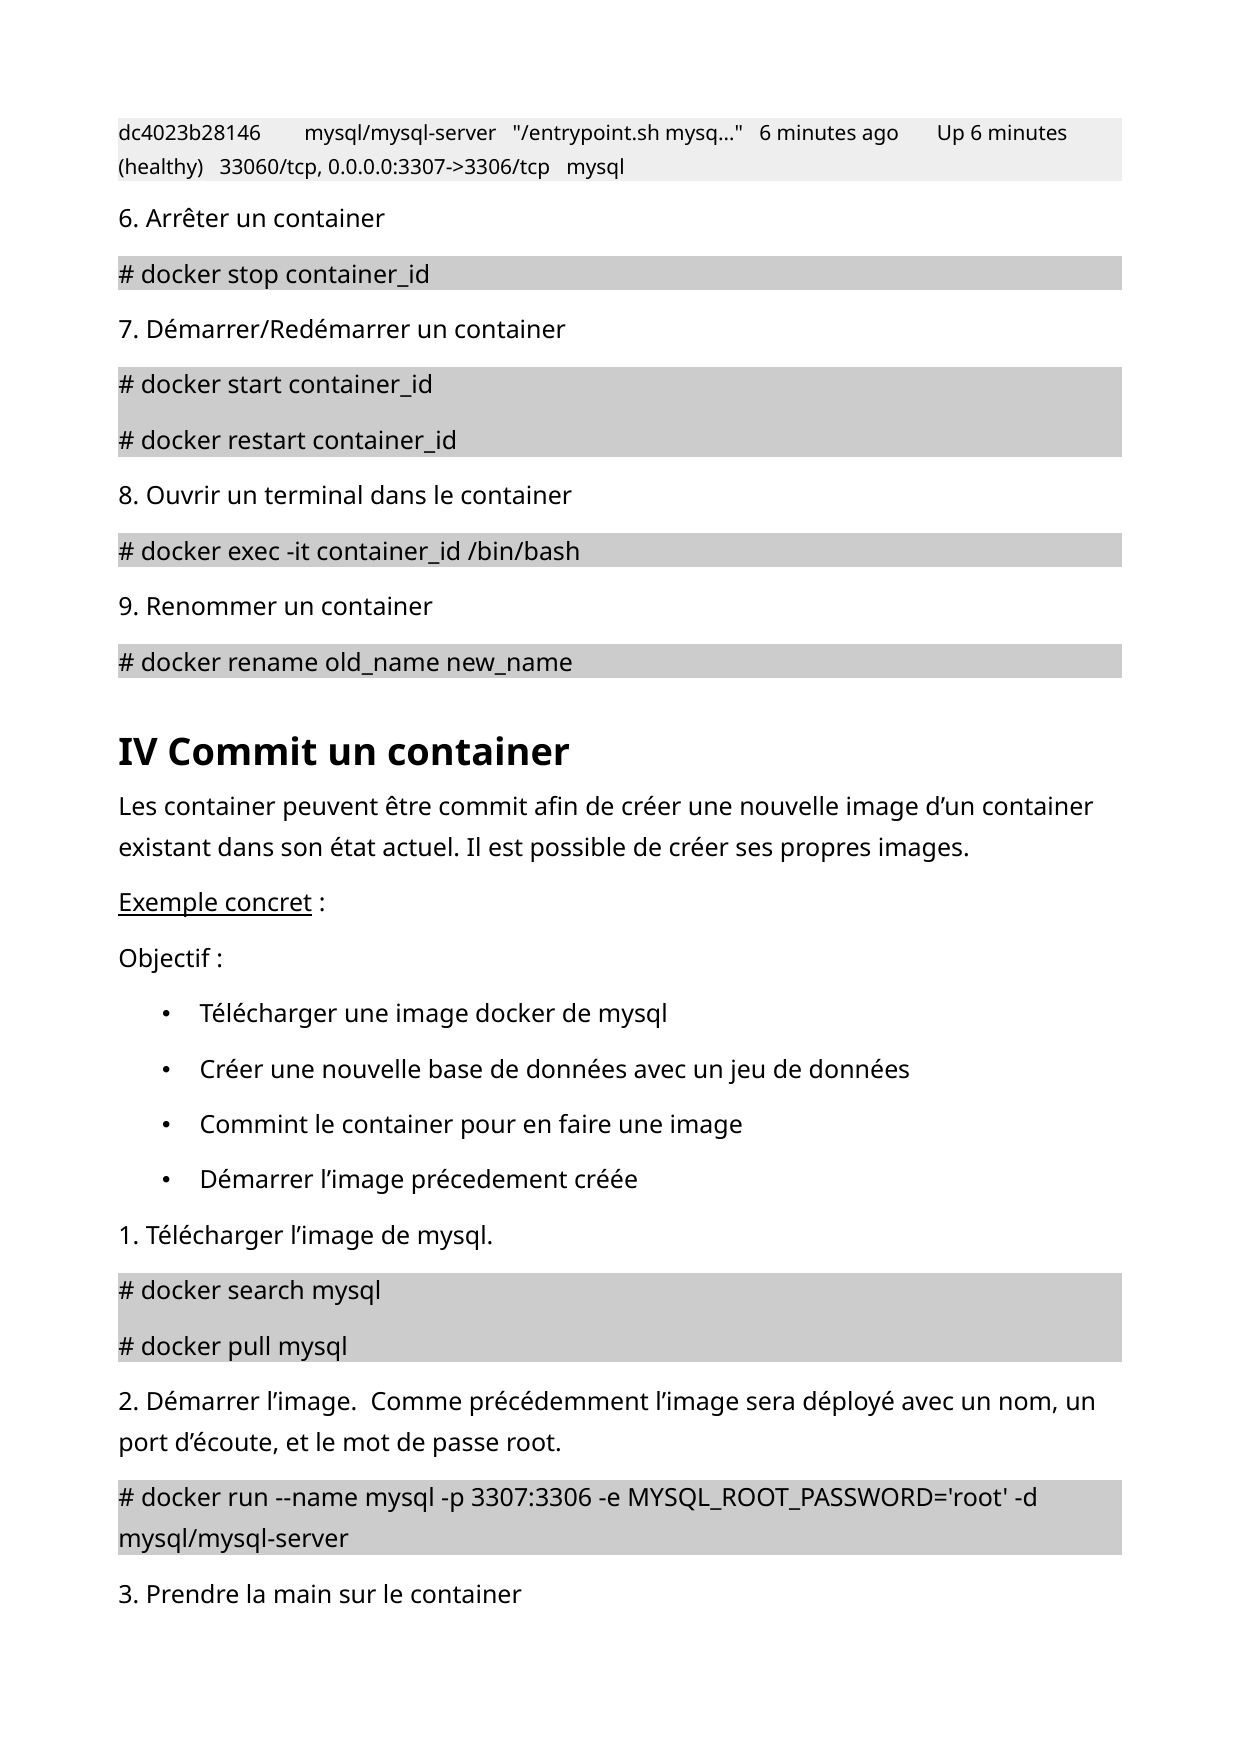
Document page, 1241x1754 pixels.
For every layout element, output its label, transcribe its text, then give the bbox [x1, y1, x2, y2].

text 2. Démarrer l’image. Comme précédemment l’image sera déployé avec un nom, un port d’écoute, et le mot de passe root. [118, 1384, 1122, 1459]
text 8. Ouvrir un terminal dans le container [118, 478, 1122, 512]
text # docker exec -it container_id /bin/bash [581, 533, 1122, 567]
text # docker run --name mysql -p 3307:3306 -e MYSQL_ROOT_PASSWORD='root' -d mysql/mysql-server [118, 1480, 1122, 1555]
text # docker rename old_name new_name [573, 644, 1122, 678]
text 1. Télécharger l’image de mysql. [118, 1217, 1122, 1252]
text Les container peuvent être commit afin de créer une nouvelle image d’un container existant dans son état actuel. Il est possible de créer ses propres images. [118, 789, 1122, 864]
text # docker start container_id [433, 367, 1122, 401]
text Exemple concret : [118, 885, 1122, 919]
text # docker pull mysql [348, 1328, 1122, 1362]
text dc4023b28146 mysql/mysql-server "/entrypoint.sh mysq…" 6 minutes ago Up 6 minutes (healthy) 33060/tcp, 0.0.0.0:3307->3306/tcp mysql [118, 118, 1122, 181]
text Objectif : [118, 940, 1122, 974]
list Créer une nouvelle base de données avec un jeu de données [162, 1051, 1122, 1085]
text 9. Renommer un container [118, 589, 1122, 623]
text 3. Prendre la main sur le container [118, 1576, 1122, 1610]
subtitle IV Commit un container [118, 724, 1122, 776]
text 7. Démarrer/Redémarrer un container [118, 312, 1122, 346]
text # docker restart container_id [118, 422, 1122, 457]
list Commint le container pour en faire une image [162, 1107, 1122, 1141]
text 6. Arrêter un container [118, 201, 1122, 235]
list Télécharger une image docker de mysql [162, 996, 1122, 1030]
text # docker search mysql [381, 1273, 1122, 1307]
list Démarrer l’image précedement créée [162, 1162, 1122, 1196]
text # docker stop container_id [430, 256, 1122, 290]
